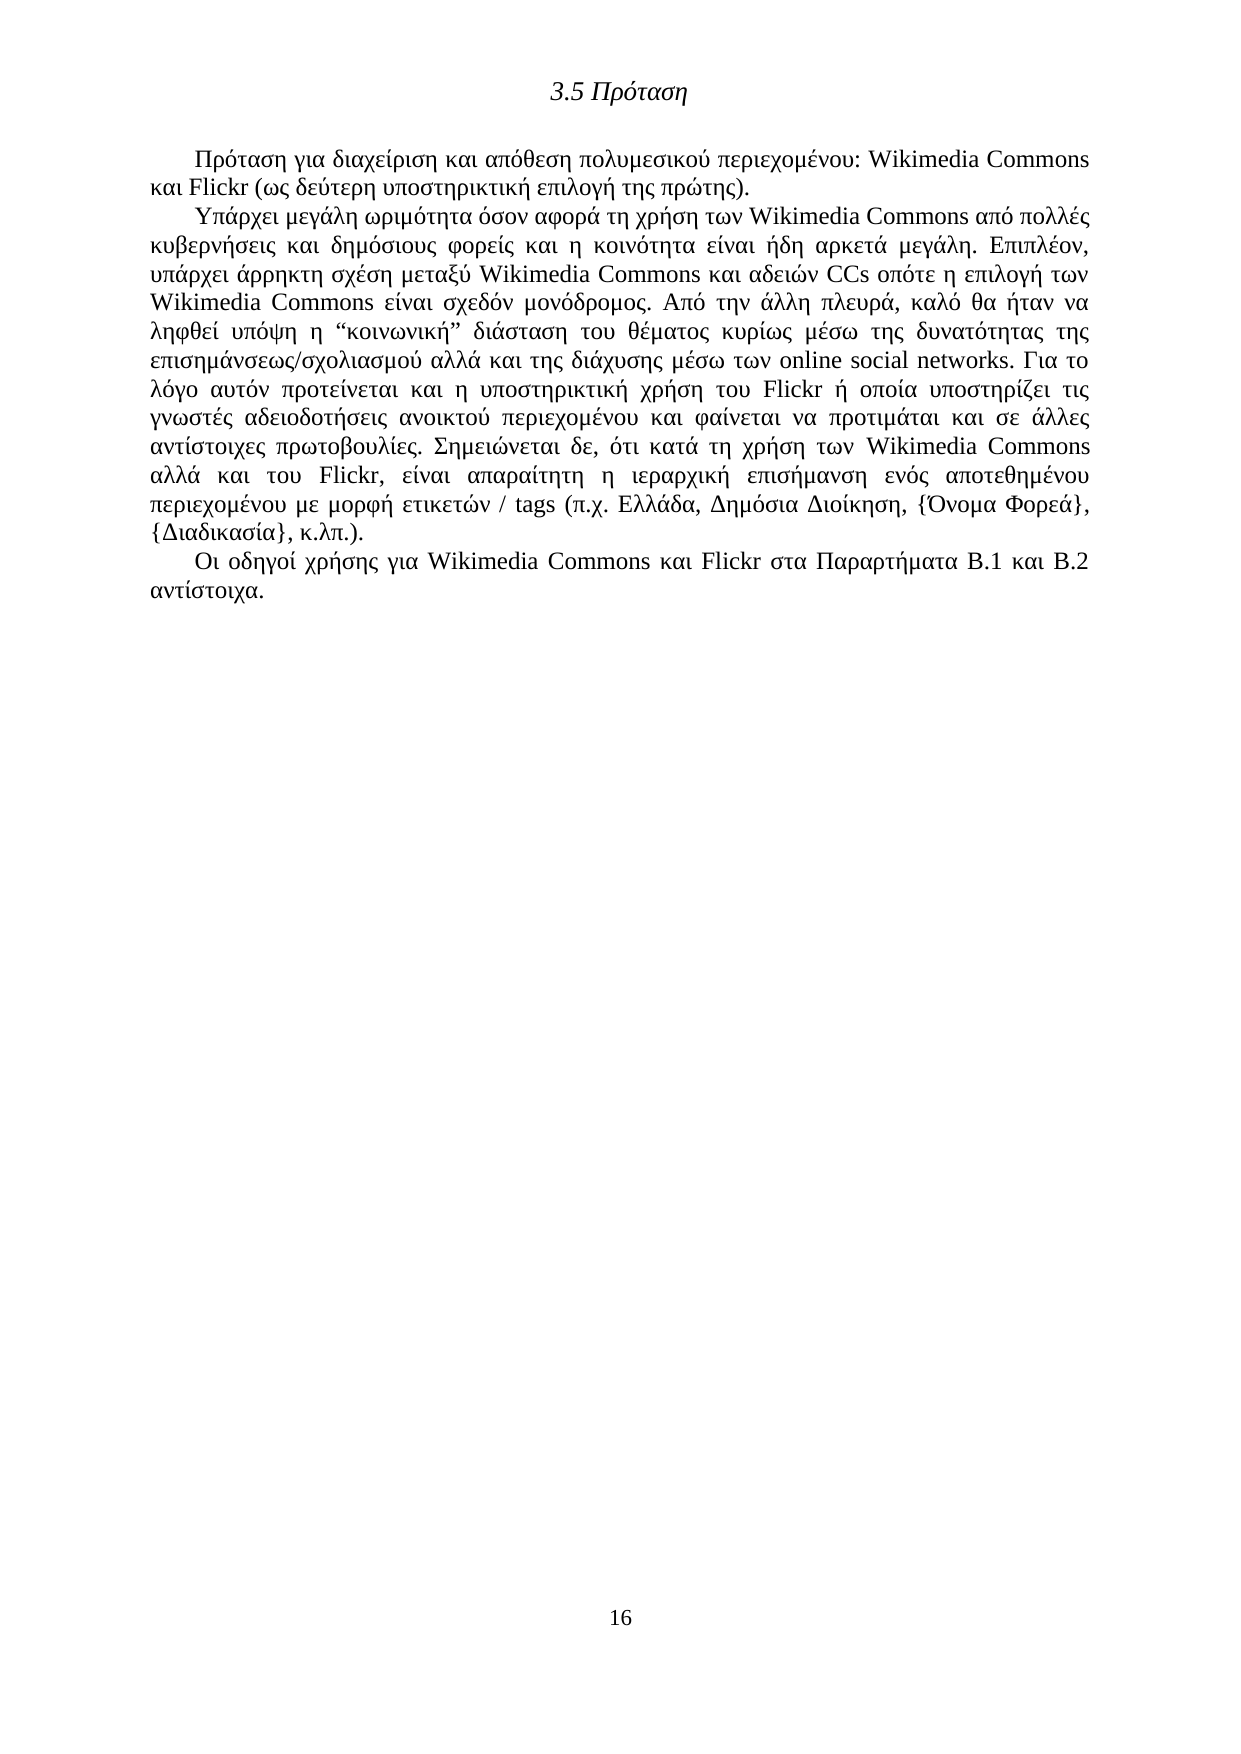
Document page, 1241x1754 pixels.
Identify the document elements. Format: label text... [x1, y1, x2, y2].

text Υπάρχει μεγάλη ωριμότητα όσον αφορά τη χρήση των Wikimedia Commons από πολλές κυβερνήσεις και δημόσιους φορείς και η κοινότητα είναι ήδη αρκετά μεγάλη. Επιπλέον, υπάρχει άρρηκτη σχέση μεταξύ Wikimedia Commons και αδειών CCs οπότε η επιλογή των Wikimedia Commons είναι σχεδόν μονόδρομος. Από την άλλη πλευρά, καλό θα ήταν να ληφθεί υπόψη η “κοινωνική” διάσταση του θέματος κυρίως μέσω της δυνατότητας της επισημάνσεως/σχολιασμού αλλά και της διάχυσης μέσω των online social networks. Για το λόγο αυτόν προτείνεται και η υποστηρικτική χρήση του Flickr ή οποία υποστηρίζει τις γνωστές αδειοδοτήσεις ανοικτού περιεχομένου και φαίνεται να προτιμάται και σε άλλες αντίστοιχες πρωτοβουλίες. Σημειώνεται δε, ότι κατά τη χρήση των Wikimedia Commons αλλά και του Flickr, είναι απαραίτητη η ιεραρχική επισήμανση ενός αποτεθημένου περιεχομένου με μορφή ετικετών / tags (π.χ. Ελλάδα, Δημόσια Διοίκηση, {Όνομα Φορεά}, {Διαδικασία}, κ.λπ.). [150, 201, 1091, 546]
subtitle 3.5 Πρόταση [150, 75, 1091, 106]
text Πρόταση για διαχείριση και απόθεση πολυμεσικού περιεχομένου: Wikimedia Commons και Flickr (ως δεύτερη υποστηρικτική επιλογή της πρώτης). [150, 144, 1091, 201]
text Οι οδηγοί χρήσης για Wikimedia Commons και Flickr στα Παραρτήματα Β.1 και Β.2 αντίστοιχα. [150, 546, 1091, 604]
